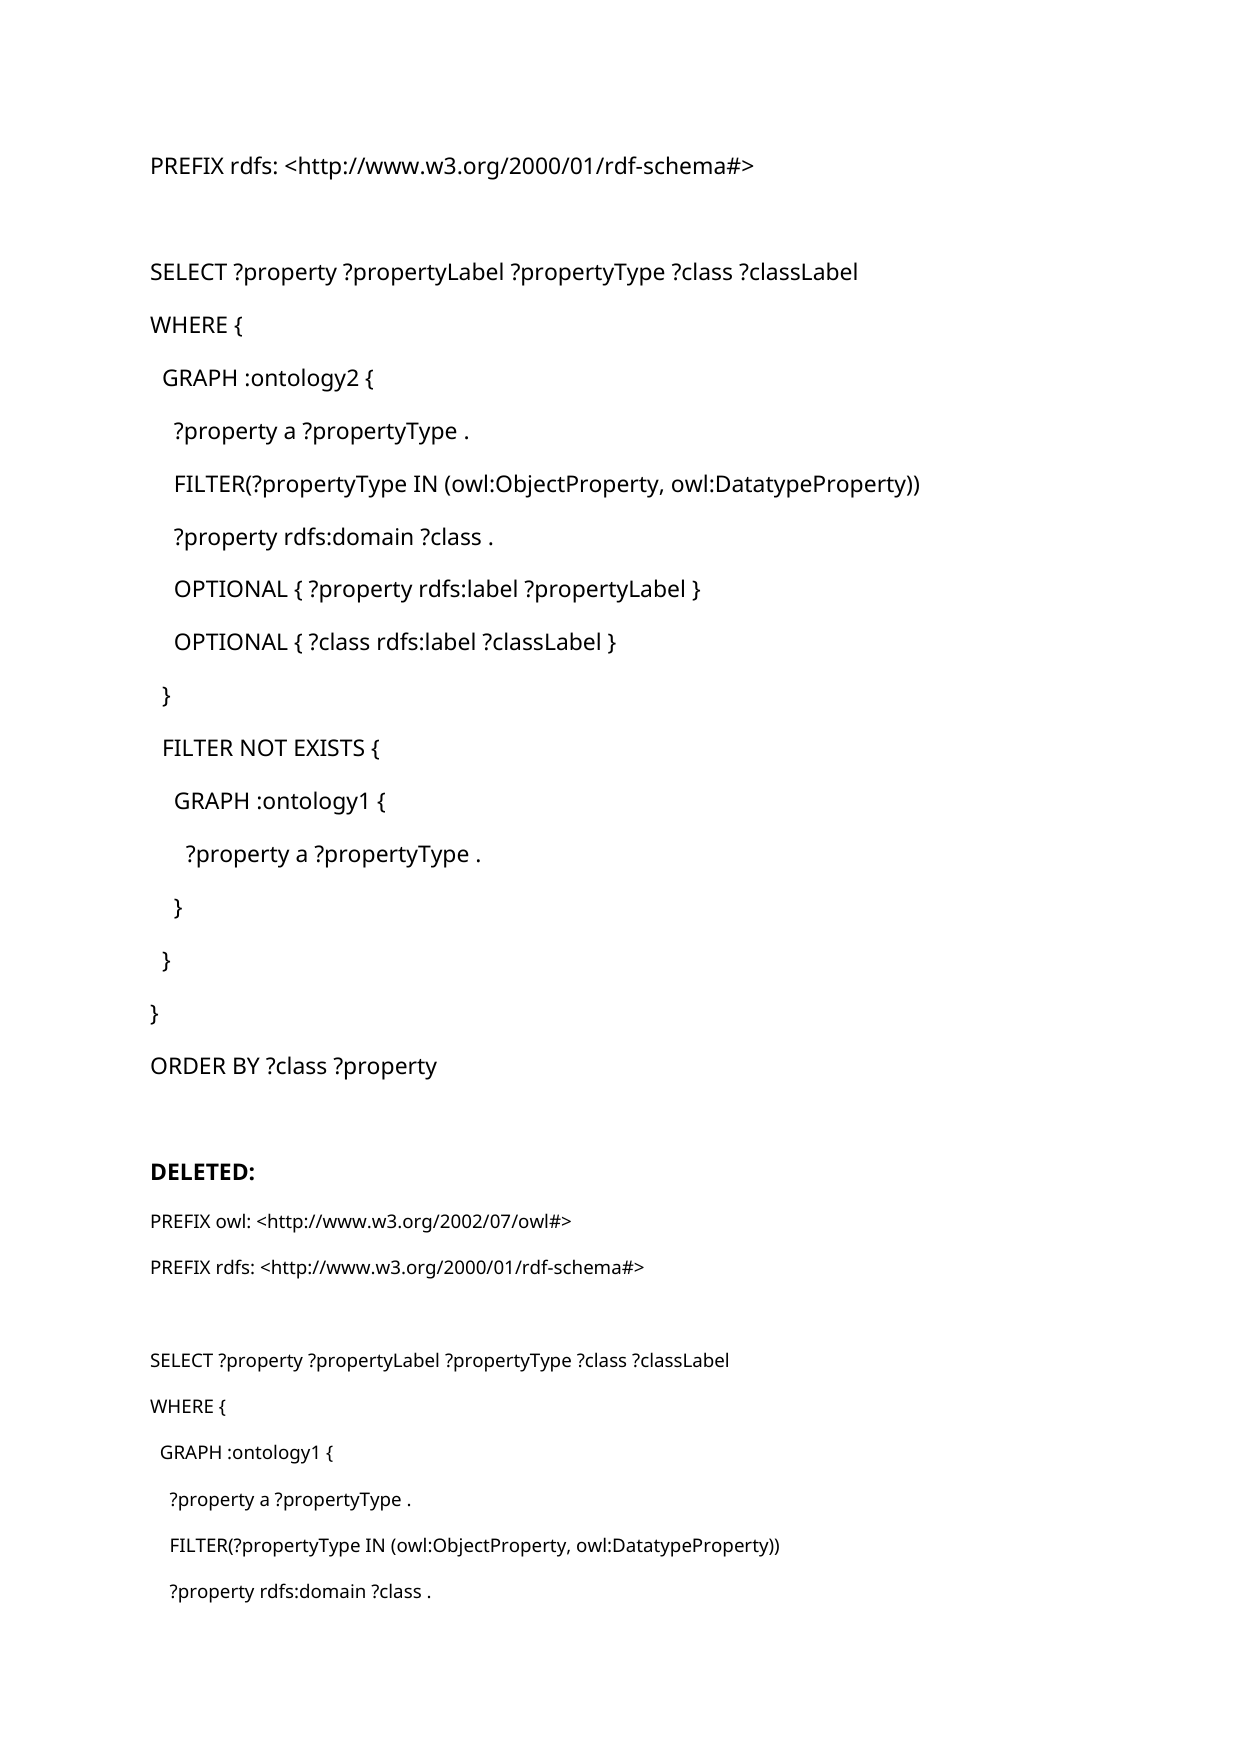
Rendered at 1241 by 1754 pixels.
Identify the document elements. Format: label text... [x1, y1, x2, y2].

text WHERE { [150, 1393, 1090, 1419]
text } [150, 679, 1090, 710]
text WHERE { [150, 309, 1090, 340]
text GRAPH :ontology2 { [150, 362, 1090, 393]
text ?property a ?propertyType . [150, 838, 1090, 869]
text OPTIONAL { ?class rdfs:label ?classLabel } [150, 626, 1090, 657]
text GRAPH :ontology1 { [150, 785, 1090, 816]
text GRAPH :ontology1 { [150, 1439, 1090, 1465]
text FILTER(?propertyType IN (owl:ObjectProperty, owl:DatatypeProperty)) [150, 1532, 1090, 1558]
text ORDER BY ?class ?property [150, 1049, 1090, 1081]
text ?property rdfs:domain ?class . [150, 1578, 1090, 1604]
text SELECT ?property ?propertyLabel ?propertyType ?class ?classLabel [150, 256, 1090, 287]
text ?property rdfs:domain ?class . [150, 520, 1090, 552]
text } [150, 891, 1090, 922]
text ?property a ?propertyType . [150, 1486, 1090, 1511]
text PREFIX owl: <http://www.w3.org/2002/07/owl#> [150, 1208, 1090, 1234]
text } [150, 997, 1090, 1028]
text PREFIX rdfs: <http://www.w3.org/2000/01/rdf-schema#> [150, 1254, 1090, 1280]
text } [150, 944, 1090, 975]
text SELECT ?property ?propertyLabel ?propertyType ?class ?classLabel [150, 1347, 1090, 1373]
text ?property a ?propertyType . [150, 414, 1090, 446]
text FILTER(?propertyType IN (owl:ObjectProperty, owl:DatatypeProperty)) [150, 467, 1090, 499]
text OPTIONAL { ?property rdfs:label ?propertyLabel } [150, 573, 1090, 604]
text FILTER NOT EXISTS { [150, 732, 1090, 763]
text DELETED: [150, 1155, 1090, 1187]
text PREFIX rdfs: <http://www.w3.org/2000/01/rdf-schema#> [150, 150, 1090, 181]
